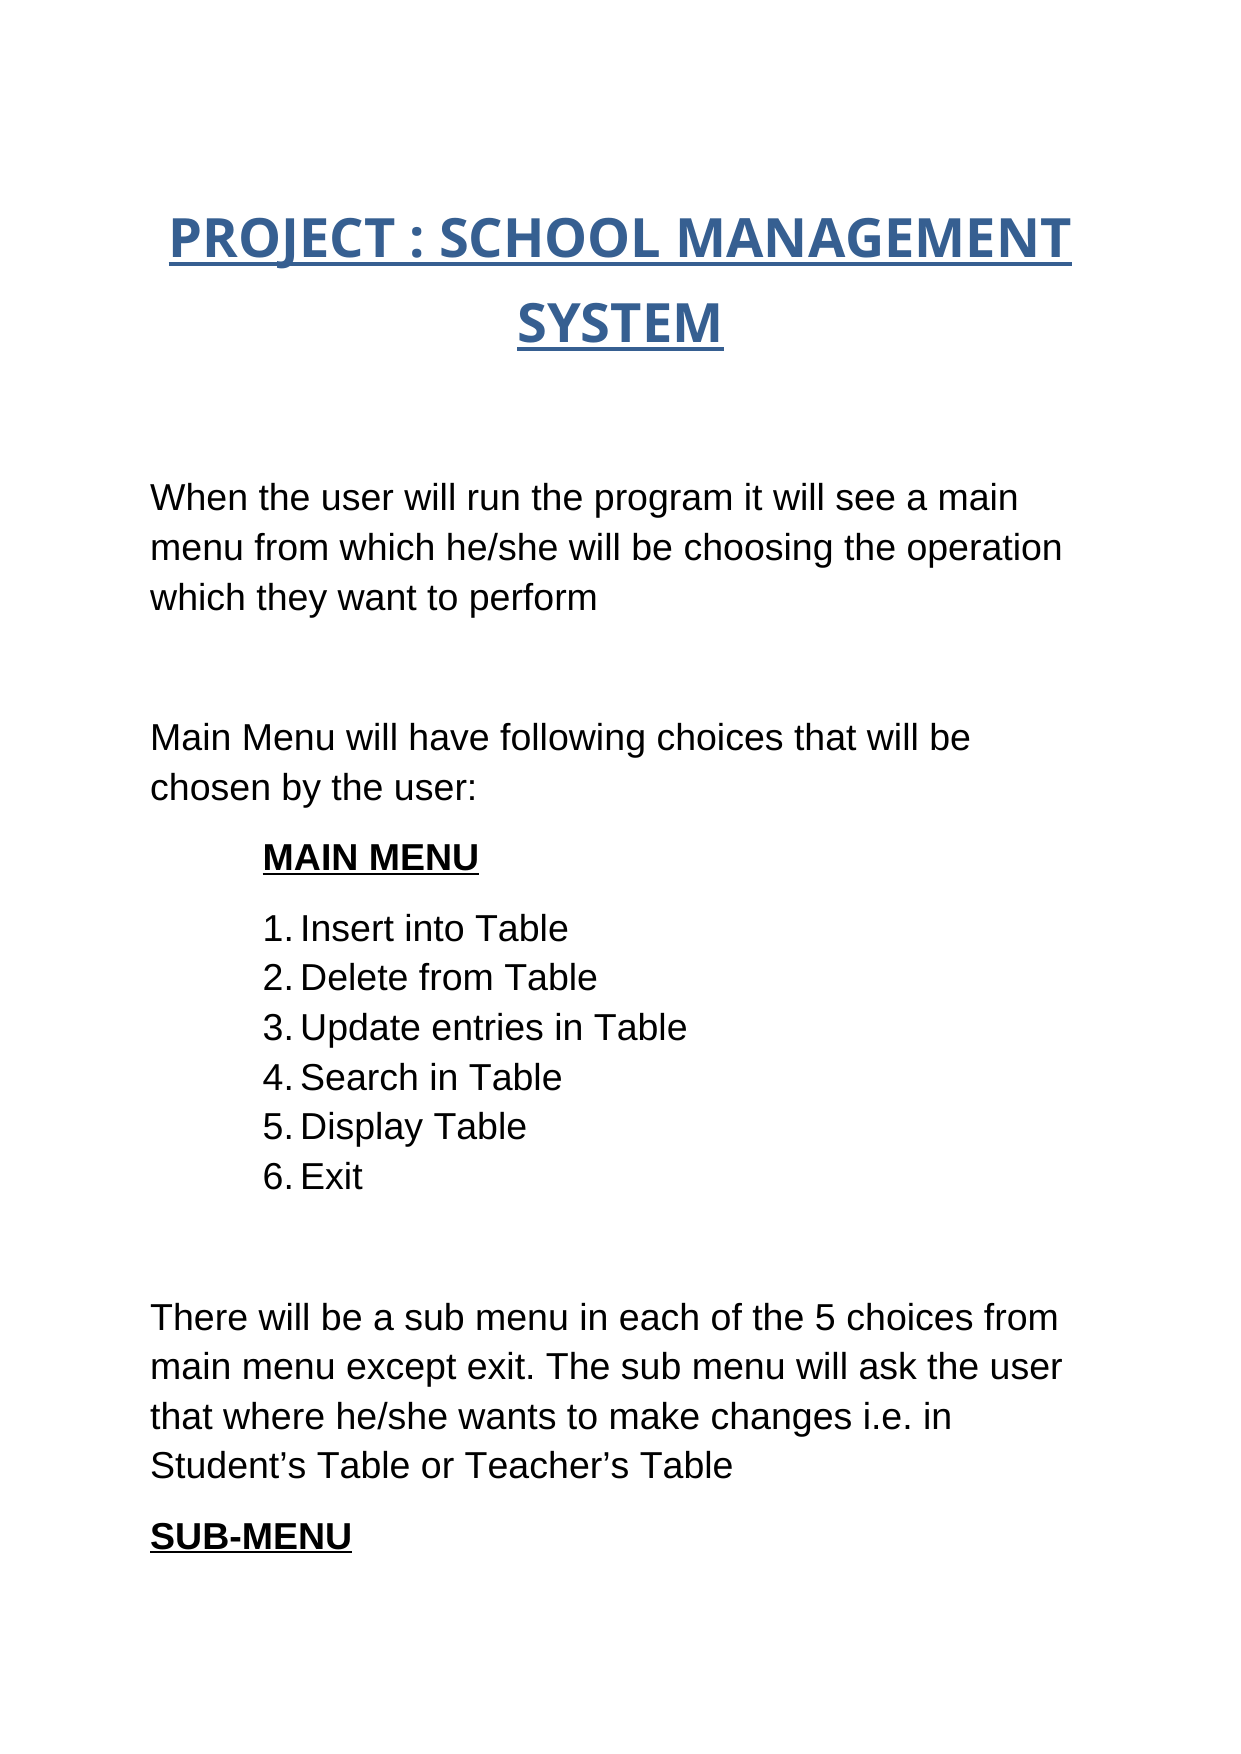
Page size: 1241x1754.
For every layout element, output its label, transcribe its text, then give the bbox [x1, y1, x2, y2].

text Main Menu will have following choices that will be chosen by the user: [150, 716, 1090, 808]
text There will be a sub menu in each of the 5 choices from main menu except exit. The sub menu will ask the user that where he/she wants to make changes i.e. in Student’s Table or Teacher’s Table [150, 1295, 1090, 1487]
list Exit [262, 1154, 1090, 1197]
list Insert into Table [262, 906, 1090, 949]
list Delete from Table [262, 956, 1090, 999]
text When the user will run the program it will see a main menu from which he/she will be choosing the operation which they want to perform [150, 476, 1090, 618]
list Update entries in Table [262, 1005, 1090, 1048]
list Search in Table [262, 1055, 1090, 1098]
list Display Table [262, 1104, 1090, 1147]
text SUB-MENU [150, 1514, 1090, 1557]
subtitle PROJECT : SCHOOL MANAGEMENT SYSTEM [150, 200, 1090, 358]
text MAIN MENU [187, 836, 1090, 879]
